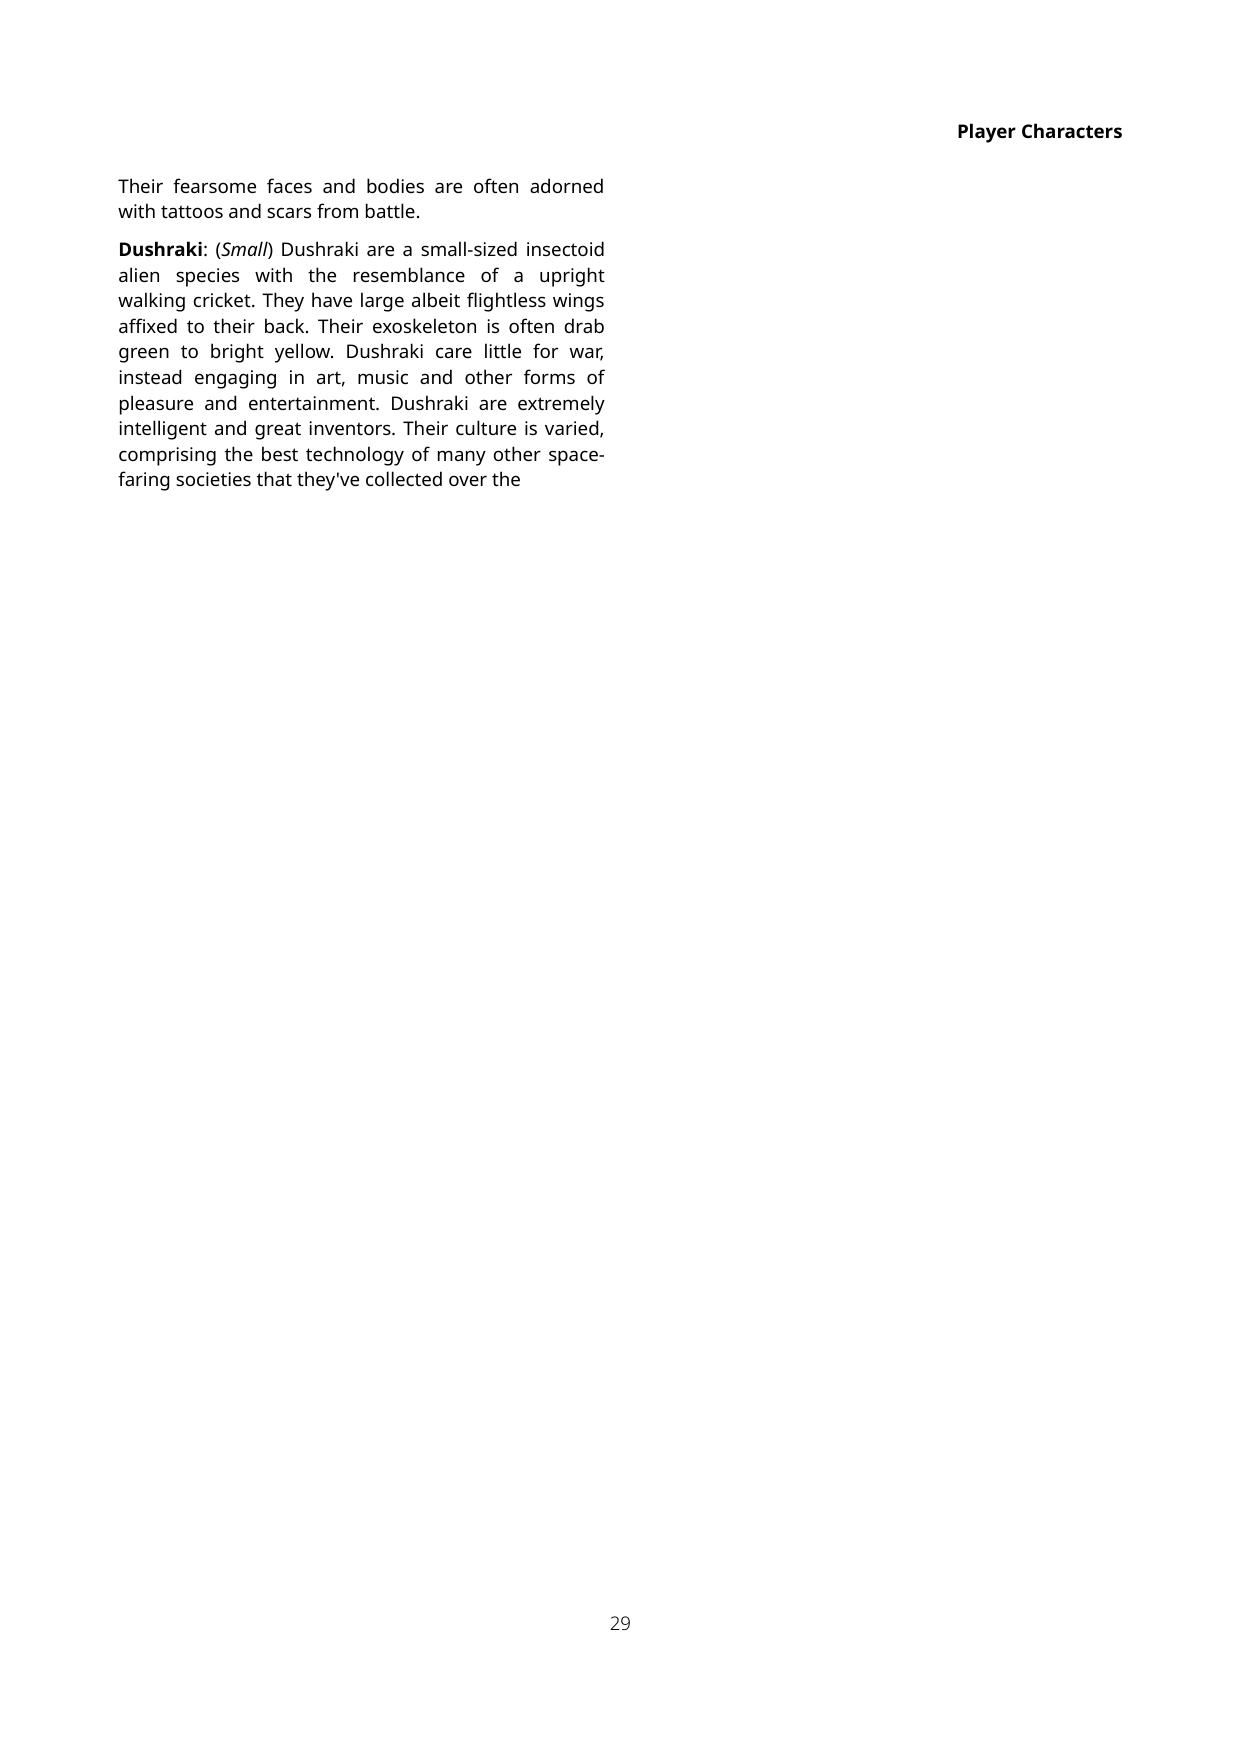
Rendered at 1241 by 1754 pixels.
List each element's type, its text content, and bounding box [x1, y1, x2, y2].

text Their fearsome faces and bodies are often adorned with tattoos and scars from battle. [118, 173, 605, 224]
text Dushraki: (Small) Dushraki are a small-sized insectoid alien species with the resemblance of a upright walking cricket. They have large albeit flightless wings affixed to their back. Their exoskeleton is often drab green to bright yellow. Dushraki care little for war, instead engaging in art, music and other forms of pleasure and entertainment. Dushraki are extremely intelligent and great inventors. Their culture is varied, comprising the best technology of many other space-faring societies that they've collected over the [118, 237, 605, 492]
